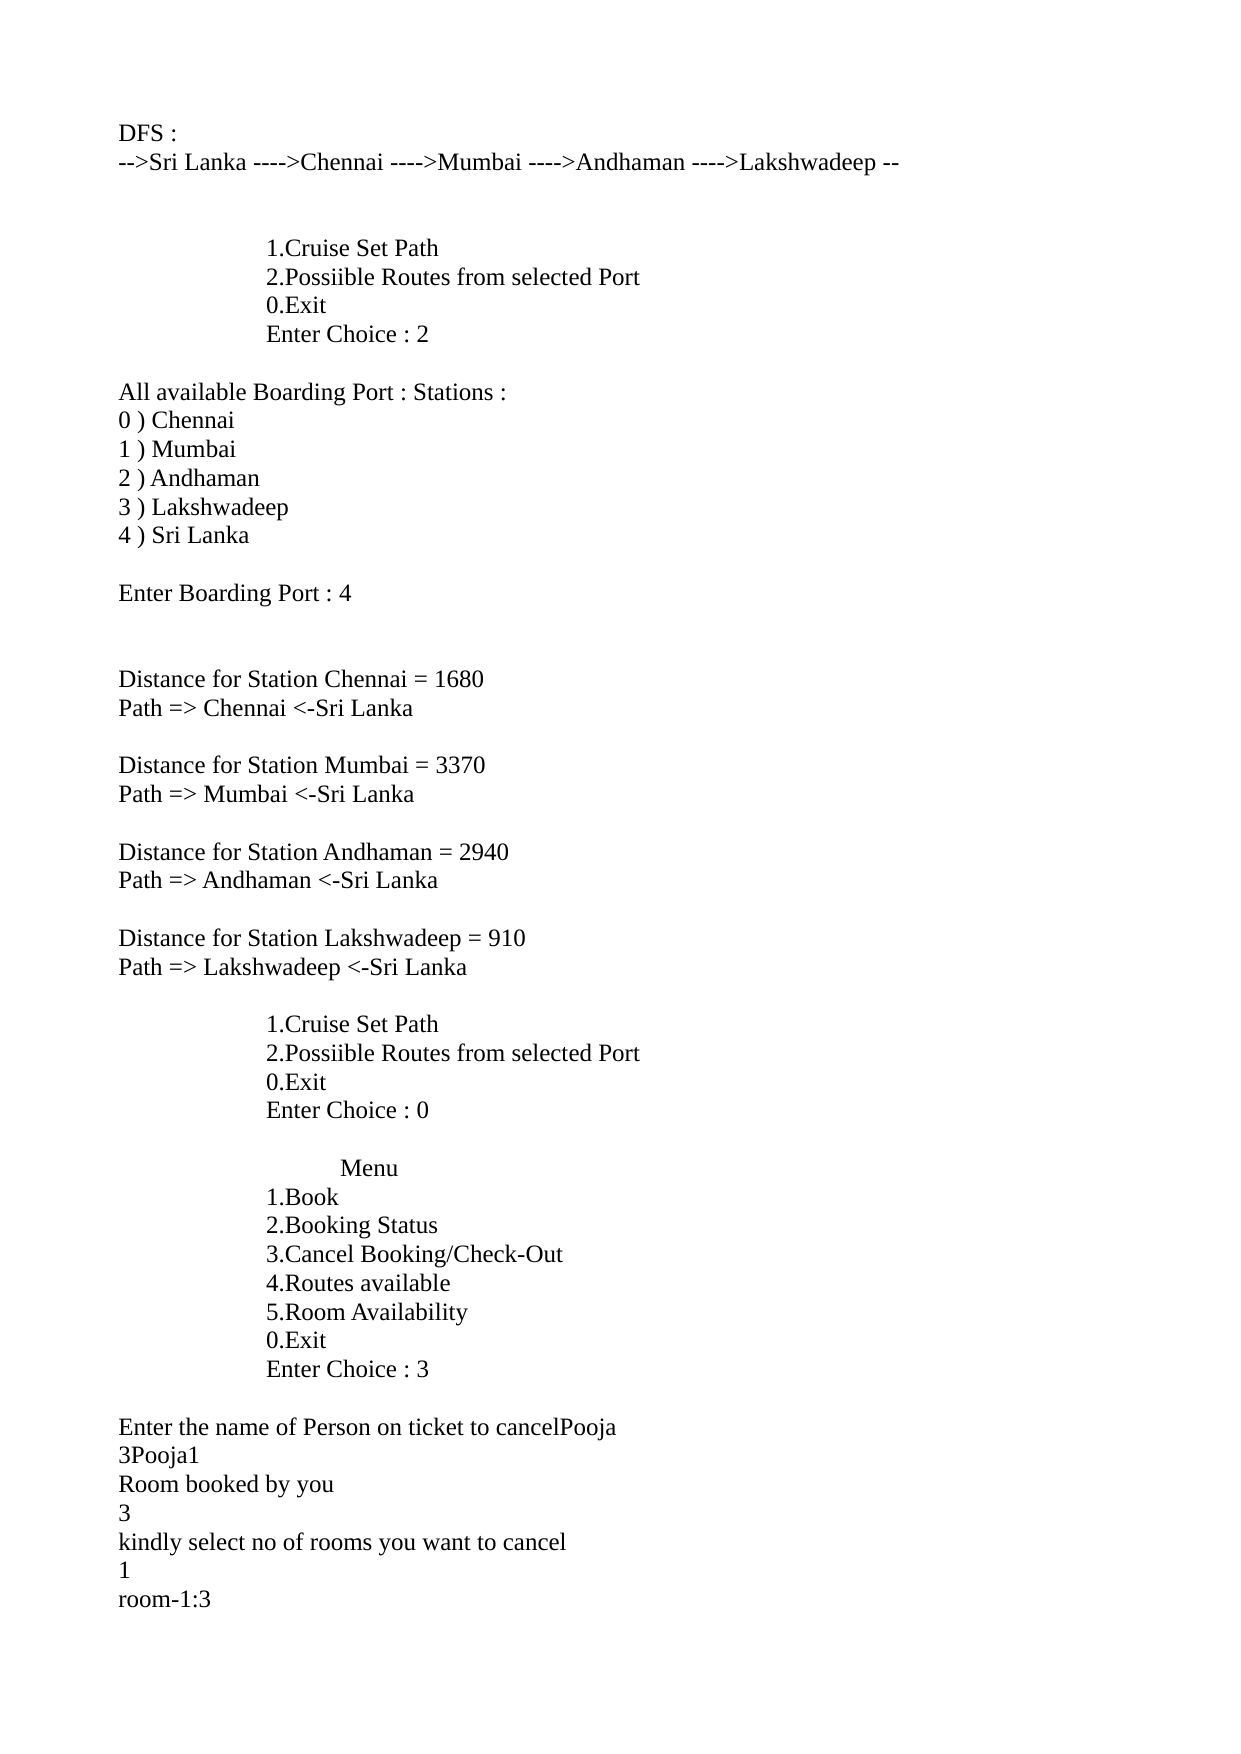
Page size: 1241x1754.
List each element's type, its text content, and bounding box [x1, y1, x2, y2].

text Room booked by you [118, 1469, 1122, 1498]
text Distance for Station Chennai = 1680 [118, 664, 1122, 693]
text 2 ) Andhaman [118, 463, 1122, 492]
text 2.Possiible Routes from selected Port [118, 1038, 1122, 1067]
text Enter Choice : 3 [118, 1354, 1122, 1383]
text 4 ) Sri Lanka [118, 521, 1122, 549]
text DFS : [118, 118, 1122, 147]
text 3 ) Lakshwadeep [118, 492, 1122, 521]
text 5.Room Availability [118, 1297, 1122, 1326]
text 3Pooja1 [118, 1441, 1122, 1469]
text Distance for Station Mumbai = 3370 [118, 751, 1122, 779]
text All available Boarding Port : Stations : [118, 377, 1122, 406]
text Enter Choice : 2 [118, 319, 1122, 348]
text Distance for Station Andhaman = 2940 [118, 837, 1122, 866]
text 1.Book [118, 1182, 1122, 1211]
text kindly select no of rooms you want to cancel [118, 1527, 1122, 1556]
text Enter the name of Person on ticket to cancelPooja [118, 1412, 1122, 1441]
text Distance for Station Lakshwadeep = 910 [118, 923, 1122, 952]
text Menu [118, 1153, 1122, 1182]
text Path => Chennai <-Sri Lanka [118, 693, 1122, 722]
text -->Sri Lanka ---->Chennai ---->Mumbai ---->Andhaman ---->Lakshwadeep -- [118, 147, 1122, 176]
text 0.Exit [118, 291, 1122, 319]
text Path => Andhaman <-Sri Lanka [118, 866, 1122, 894]
text 0 ) Chennai [118, 406, 1122, 434]
text 3.Cancel Booking/Check-Out [118, 1239, 1122, 1268]
text 3 [118, 1498, 1122, 1527]
text room-1:3 [118, 1584, 1122, 1613]
text 0.Exit [118, 1326, 1122, 1354]
text 4.Routes available [118, 1268, 1122, 1297]
text Enter Choice : 0 [118, 1096, 1122, 1124]
text 2.Booking Status [118, 1211, 1122, 1239]
text 0.Exit [118, 1067, 1122, 1096]
text Enter Boarding Port : 4 [118, 578, 1122, 607]
text 2.Possiible Routes from selected Port [118, 262, 1122, 291]
text 1.Cruise Set Path [118, 1009, 1122, 1038]
text 1 [118, 1556, 1122, 1584]
text Path => Mumbai <-Sri Lanka [118, 779, 1122, 808]
text 1.Cruise Set Path [118, 233, 1122, 262]
text 1 ) Mumbai [118, 434, 1122, 463]
text Path => Lakshwadeep <-Sri Lanka [118, 952, 1122, 981]
